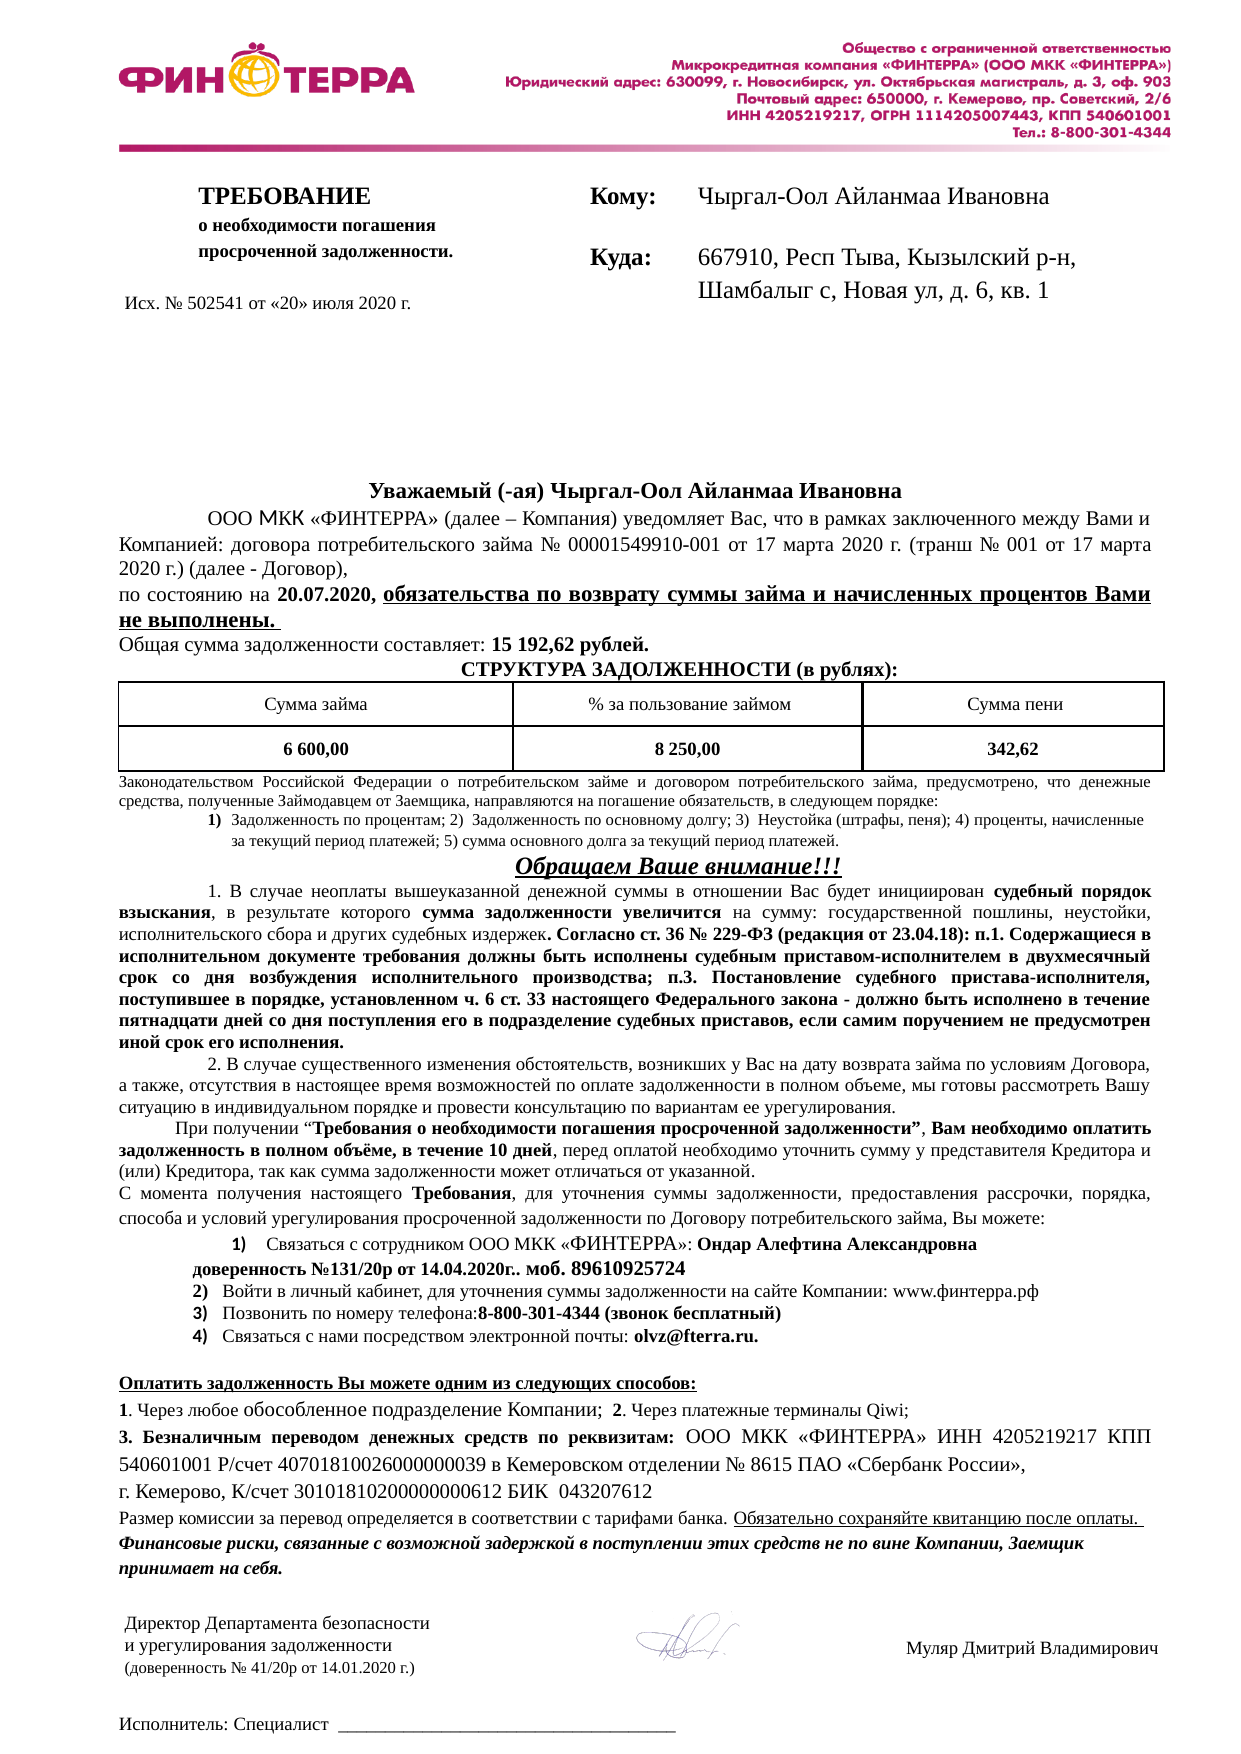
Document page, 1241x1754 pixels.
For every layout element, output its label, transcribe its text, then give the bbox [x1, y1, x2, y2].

text С момента получения настоящего Требования, для уточнения суммы задолженности, предоставления рассрочки, порядка, способа и условий урегулирования просроченной задолженности по Договору потребительского займа, Вы можете: [118, 1182, 1152, 1228]
table_header [570, 1606, 807, 1688]
table_header Чыргал-Оол Айланмаа Ивановна [692, 175, 1116, 236]
list Войти в личный кабинет, для уточнения суммы задолженности на сайте Компании: www.финтерра.рф [163, 1279, 1152, 1301]
table_header Кому: [584, 175, 692, 236]
table_cell 6 600,00 [119, 727, 512, 769]
text 3. Безналичным переводом денежных средств по реквизитам: ООО МКК «ФИНТЕРРА» ИНН 4205219217 КПП 540601001 Р/счет 40701810026000000039 в Кемеровском отделении № 8615 ПАО «Сбербанк России», [118, 1424, 1152, 1476]
table_cell 667910, Респ Тыва, Кызылский р-н, Шамбалыг с, Новая ул, д. 6, кв. 1 [692, 236, 1116, 398]
table_cell 342,62 [864, 727, 1163, 769]
text 1. Через любое обособленное подразделение Компании; 2. Через платежные терминалы Qiwi; [118, 1397, 1152, 1421]
table_header % за пользование займом [514, 683, 861, 725]
text Обращаем Ваше внимание!!! [118, 851, 1152, 880]
text ООО МКК «ФИНТЕРРА» (далее – Компания) уведомляет Вас, что в рамках заключенного между Вами и Компанией: договора потребительского займа № 00001549910-001 от 17 марта 2020 г. (транш № 001 от 17 марта 2020 г.) (далее - Договор), [118, 503, 1152, 580]
text Законодательством Российской Федерации о потребительском займе и договором потребительского займа, предусмотрено, что денежные средства, полученные Займодавцем от Заемщика, направляются на погашение обязательств, в следующем порядке: [118, 772, 1152, 810]
list Позвонить по номеру телефона:8-800-301-4344 (звонок бесплатный) [192, 1301, 1152, 1324]
list Связаться с сотрудником ООО МКК «ФИНТЕРРА»: Ондар Алефтина Александровна [193, 1231, 1152, 1256]
text Оплатить задолженность Вы можете одним из следующих способов: [118, 1372, 1152, 1393]
picture [118, 42, 1171, 152]
table_cell 8 250,00 [514, 727, 861, 769]
picture [635, 1611, 742, 1662]
text Общая сумма задолженности составляет: 15 192,62 рублей. [118, 632, 1152, 656]
table_header ТРЕБОВАНИЕ о необходимости погашения просроченной задолженности. Исх. № 502541 от «20» июля 2020 г. [119, 175, 584, 398]
text доверенность №131/20р от 14.04.2020г.. моб. 89610925724 [192, 1256, 1152, 1279]
table_header Директор Департамента безопасности и урегулирования задолженности (доверенность № 41/20р от 14.01.2020 г.) [119, 1606, 570, 1688]
list Задолженность по процентам; 2) Задолженность по основному долгу; 3) Неустойка (штрафы, пеня); 4) проценты, начисленные за текущий период платежей; 5) сумма основного долга за текущий период платежей. [207, 810, 1152, 850]
table_header Сумма займа [119, 683, 512, 725]
text по состоянию на 20.07.2020, обязательства по возврату суммы займа и начисленных процентов Вами не выполнены. [118, 580, 1152, 632]
table_header [1116, 175, 1169, 398]
text 1. В случае неоплаты вышеуказанной денежной суммы в отношении Вас будет инициирован судебный порядок взыскания, в результате которого сумма задолженности увеличится на сумму: государственной пошлины, неустойки, исполнительского сбора и других судебных издержек. Согласно ст. 36 № 229-ФЗ (редакция от 23.04.18): п.1. Содержащиеся в исполнительном документе требования должны быть исполнены судебным приставом-исполнителем в двухмесячный срок со дня возбуждения исполнительного производства; п.3. Постановление судебного пристава-исполнителя, поступившее в порядке, установленном ч. 6 ст. 33 настоящего Федерального закона - должно быть исполнено в течение пятнадцати дней со дня поступления его в подразделение судебных приставов, если самим поручением не предусмотрен иной срок его исполнения. [118, 880, 1152, 1052]
text СТРУКТУРА ЗАДОЛЖЕННОСТИ (в рублях): [118, 656, 1152, 681]
text При получении “Требования о необходимости погашения просроченной задолженности”, Вам необходимо оплатить задолженность в полном объёме, в течение 10 дней, перед оплатой необходимо уточнить сумму у представителя Кредитора и (или) Кредитора, так как сумма задолженности может отличаться от указанной. [118, 1117, 1152, 1182]
table_header Сумма пени [864, 683, 1163, 725]
table_cell Куда: [584, 236, 692, 398]
text 2. В случае существенного изменения обстоятельств, возникших у Вас на дату возврата займа по условиям Договора, а также, отсутствия в настоящее время возможностей по оплате задолженности в полном объеме, мы готовы рассмотреть Вашу ситуацию в индивидуальном порядке и провести консультацию по вариантам ее урегулирования. [118, 1052, 1152, 1117]
text Исполнитель: Специалист ____________________________________ [118, 1713, 1152, 1735]
list Связаться с нами посредством электронной почты: olvz@fterra.ru. [192, 1324, 1152, 1347]
text Уважаемый (-ая) Чыргал-Оол Айланмаа Ивановна [118, 477, 1152, 503]
text Размер комиссии за перевод определяется в соответствии с тарифами банка. Обязательно сохраняйте квитанцию после оплаты. Финансовые риски, связанные с возможной задержкой в поступлении этих средств не по вине Компании, Заемщик принимает на себя. [118, 1507, 1152, 1578]
text г. Кемерово, К/счет 30101810200000000612 БИК 043207612 [118, 1479, 1152, 1503]
table_header Муляр Дмитрий Владимирович [807, 1606, 1164, 1688]
